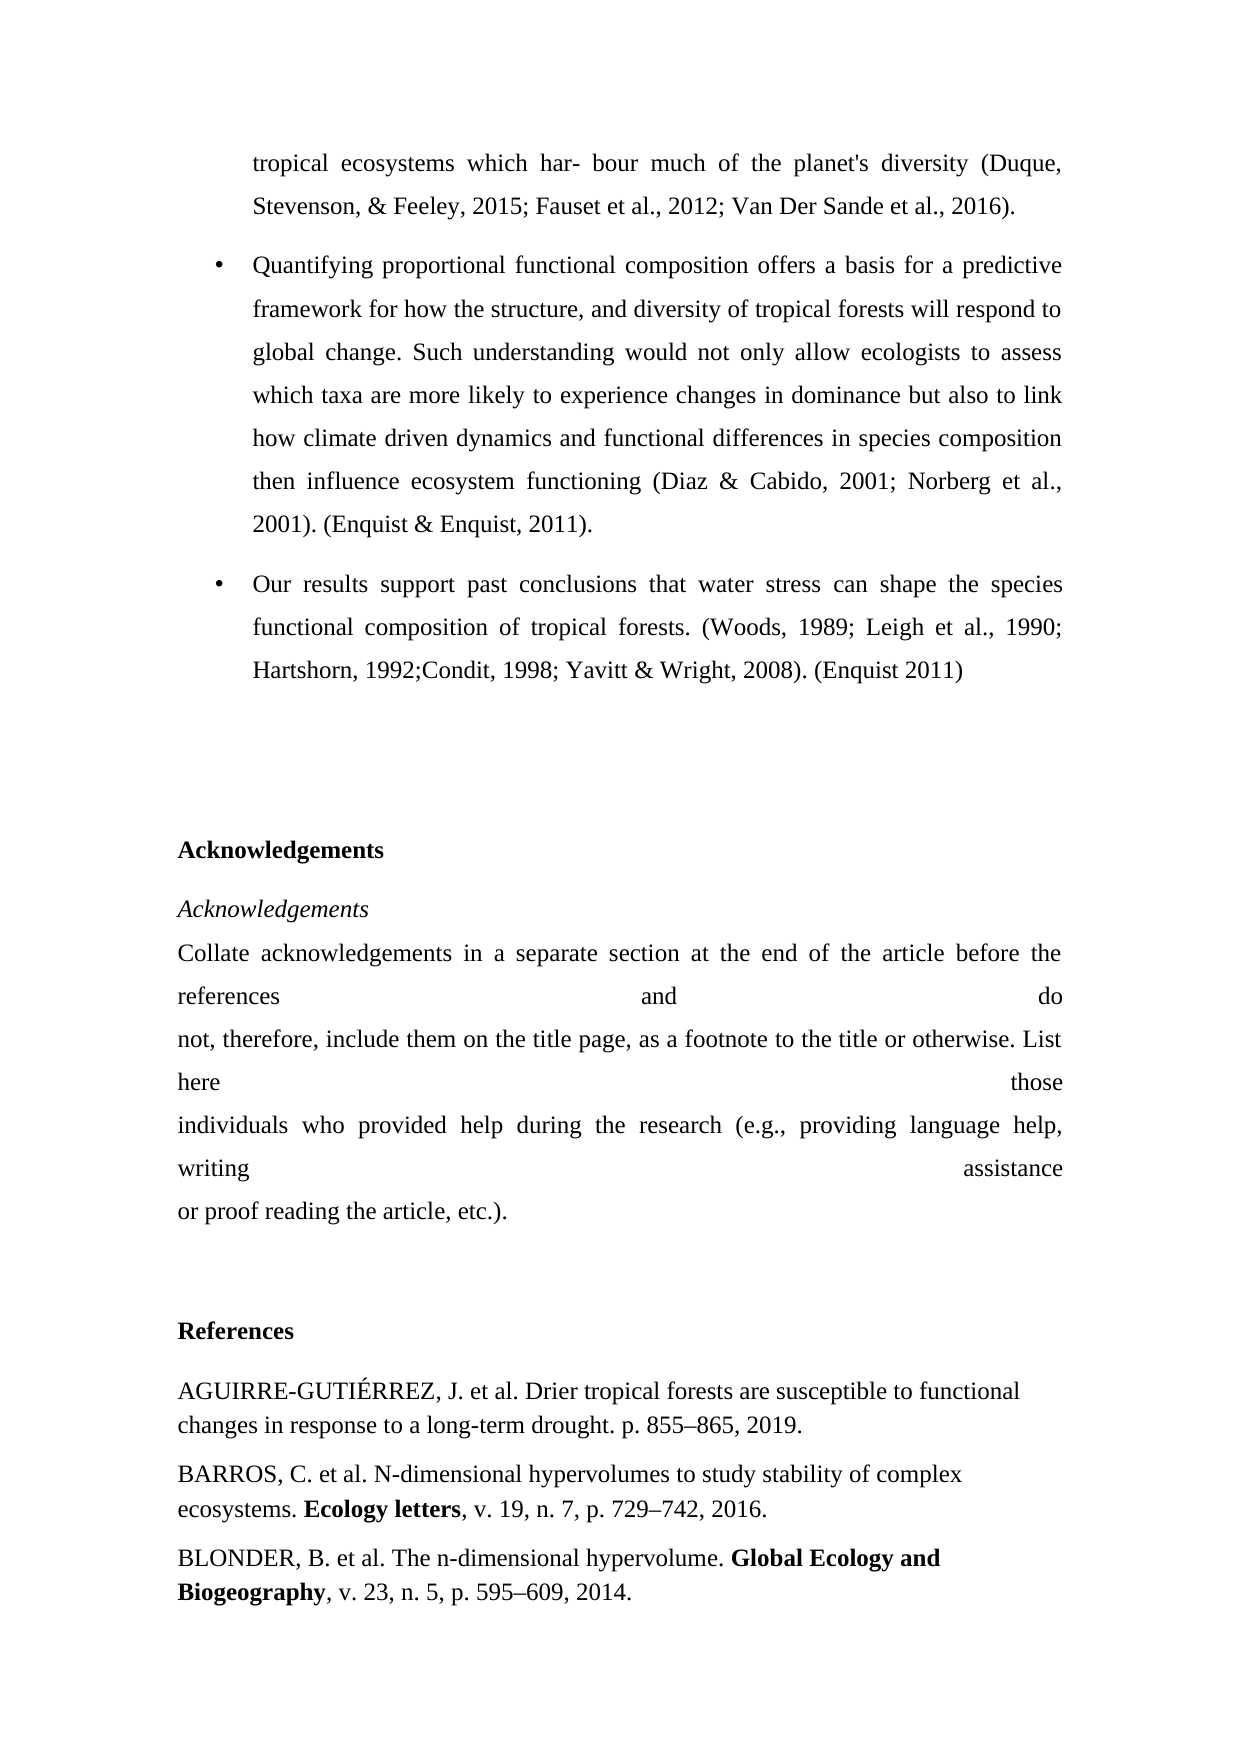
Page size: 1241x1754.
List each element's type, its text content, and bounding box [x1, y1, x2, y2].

list Quantifying proportional functional composition offers a basis for a predictive framework for how the structure, and diversity of tropical forests will respond to global change. Such understanding would not only allow ecologists to assess which taxa are more likely to experience changes in dominance but also to link how climate driven dynamics and functional differences in species composition then influence ecosystem functioning (Diaz & Cabido, 2001; Norberg et al., 2001). (Enquist & Enquist, 2011). [215, 251, 1063, 538]
list Our results support past conclusions that water stress can shape the species functional composition of tropical forests. (Woods, 1989; Leigh et al., 1990; Hartshorn, 1992;Condit, 1998; Yavitt & Wright, 2008). (Enquist 2011) [215, 569, 1063, 684]
text Acknowledgements Collate acknowledgements in a separate section at the end of the article before the references and do not, therefore, include them on the title page, as a footnote to the title or otherwise. List here those individuals who provided help during the research (e.g., providing language help, writing assistance or proof reading the article, etc.). [177, 894, 1063, 1225]
text Acknowledgements [177, 835, 1063, 863]
text BARROS, C. et al. N-dimensional hypervolumes to study stability of complex ecosystems. Ecology letters, v. 19, n. 7, p. 729–742, 2016. [177, 1459, 1063, 1522]
text BLONDER, B. et al. The n-dimensional hypervolume. Global Ecology and Biogeography, v. 23, n. 5, p. 595–609, 2014. [177, 1543, 1063, 1606]
text AGUIRRE-GUTIÉRREZ, J. et al. Drier tropical forests are susceptible to functional changes in response to a long-term drought. p. 855–865, 2019. [177, 1376, 1063, 1439]
list tropical ecosystems which har- bour much of the planet's diversity (Duque, Stevenson, & Feeley, 2015; Fauset et al., 2012; Van Der Sande et al., 2016). [215, 148, 1063, 219]
text References [177, 1316, 1063, 1345]
